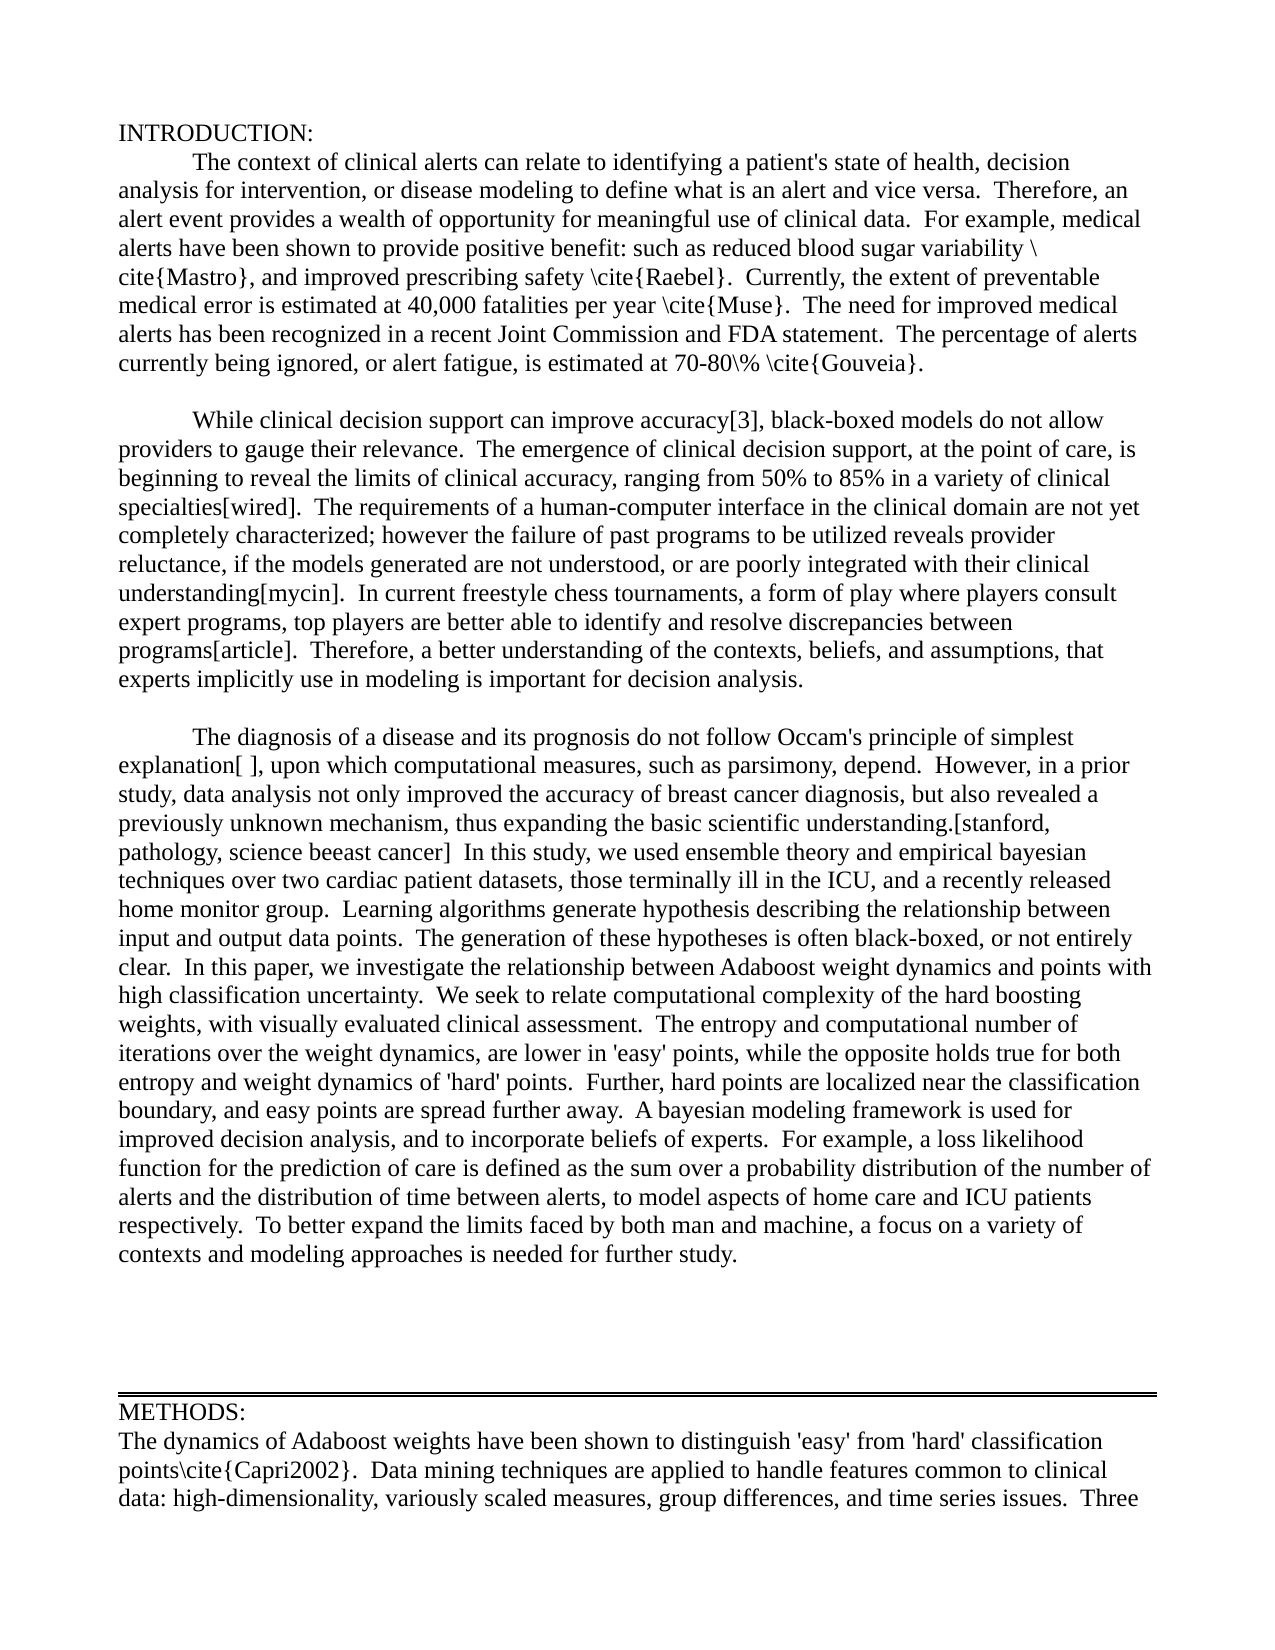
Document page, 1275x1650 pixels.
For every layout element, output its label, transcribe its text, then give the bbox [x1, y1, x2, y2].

text INTRODUCTION: [118, 118, 1157, 147]
text While clinical decision support can improve accuracy[3], black-boxed models do not allow providers to gauge their relevance. The emergence of clinical decision support, at the point of care, is beginning to reveal the limits of clinical accuracy, ranging from 50% to 85% in a variety of clinical specialties[wired]. The requirements of a human-computer interface in the clinical domain are not yet completely characterized; however the failure of past programs to be utilized reveals provider reluctance, if the models generated are not understood, or are poorly integrated with their clinical understanding[mycin]. In current freestyle chess tournaments, a form of play where players consult expert programs, top players are better able to identify and resolve discrepancies between programs[article]. Therefore, a better understanding of the contexts, beliefs, and assumptions, that experts implicitly use in modeling is important for decision analysis. [118, 406, 1157, 693]
text The diagnosis of a disease and its prognosis do not follow Occam's principle of simplest explanation[ ], upon which computational measures, such as parsimony, depend. However, in a prior study, data analysis not only improved the accuracy of breast cancer diagnosis, but also revealed a previously unknown mechanism, thus expanding the basic scientific understanding.[stanford, pathology, science beeast cancer] In this study, we used ensemble theory and empirical bayesian techniques over two cardiac patient datasets, those terminally ill in the ICU, and a recently released home monitor group. Learning algorithms generate hypothesis describing the relationship between input and output data points. The generation of these hypotheses is often black-boxed, or not entirely clear. In this paper, we investigate the relationship between Adaboost weight dynamics and points with high classification uncertainty. We seek to relate computational complexity of the hard boosting weights, with visually evaluated clinical assessment. The entropy and computational number of iterations over the weight dynamics, are lower in 'easy' points, while the opposite holds true for both entropy and weight dynamics of 'hard' points. Further, hard points are localized near the classification boundary, and easy points are spread further away. A bayesian modeling framework is used for improved decision analysis, and to incorporate beliefs of experts. For example, a loss likelihood function for the prediction of care is defined as the sum over a probability distribution of the number of alerts and the distribution of time between alerts, to model aspects of home care and ICU patients respectively. To better expand the limits faced by both man and machine, a focus on a variety of contexts and modeling approaches is needed for further study. [118, 722, 1157, 1268]
text The dynamics of Adaboost weights have been shown to distinguish 'easy' from 'hard' classification points\cite{Capri2002}. Data mining techniques are applied to handle features common to clinical data: high-dimensionality, variously scaled measures, group differences, and time series issues. Three [118, 1426, 1157, 1512]
text METHODS: [118, 1397, 1157, 1426]
text The context of clinical alerts can relate to identifying a patient's state of health, decision analysis for intervention, or disease modeling to define what is an alert and vice versa. Therefore, an alert event provides a wealth of opportunity for meaningful use of clinical data. For example, medical alerts have been shown to provide positive benefit: such as reduced blood sugar variability \cite{Mastro}, and improved prescribing safety \cite{Raebel}. Currently, the extent of preventable medical error is estimated at 40,000 fatalities per year \cite{Muse}. The need for improved medical alerts has been recognized in a recent Joint Commission and FDA statement. The percentage of alerts currently being ignored, or alert fatigue, is estimated at 70-80\% \cite{Gouveia}. [118, 147, 1157, 377]
